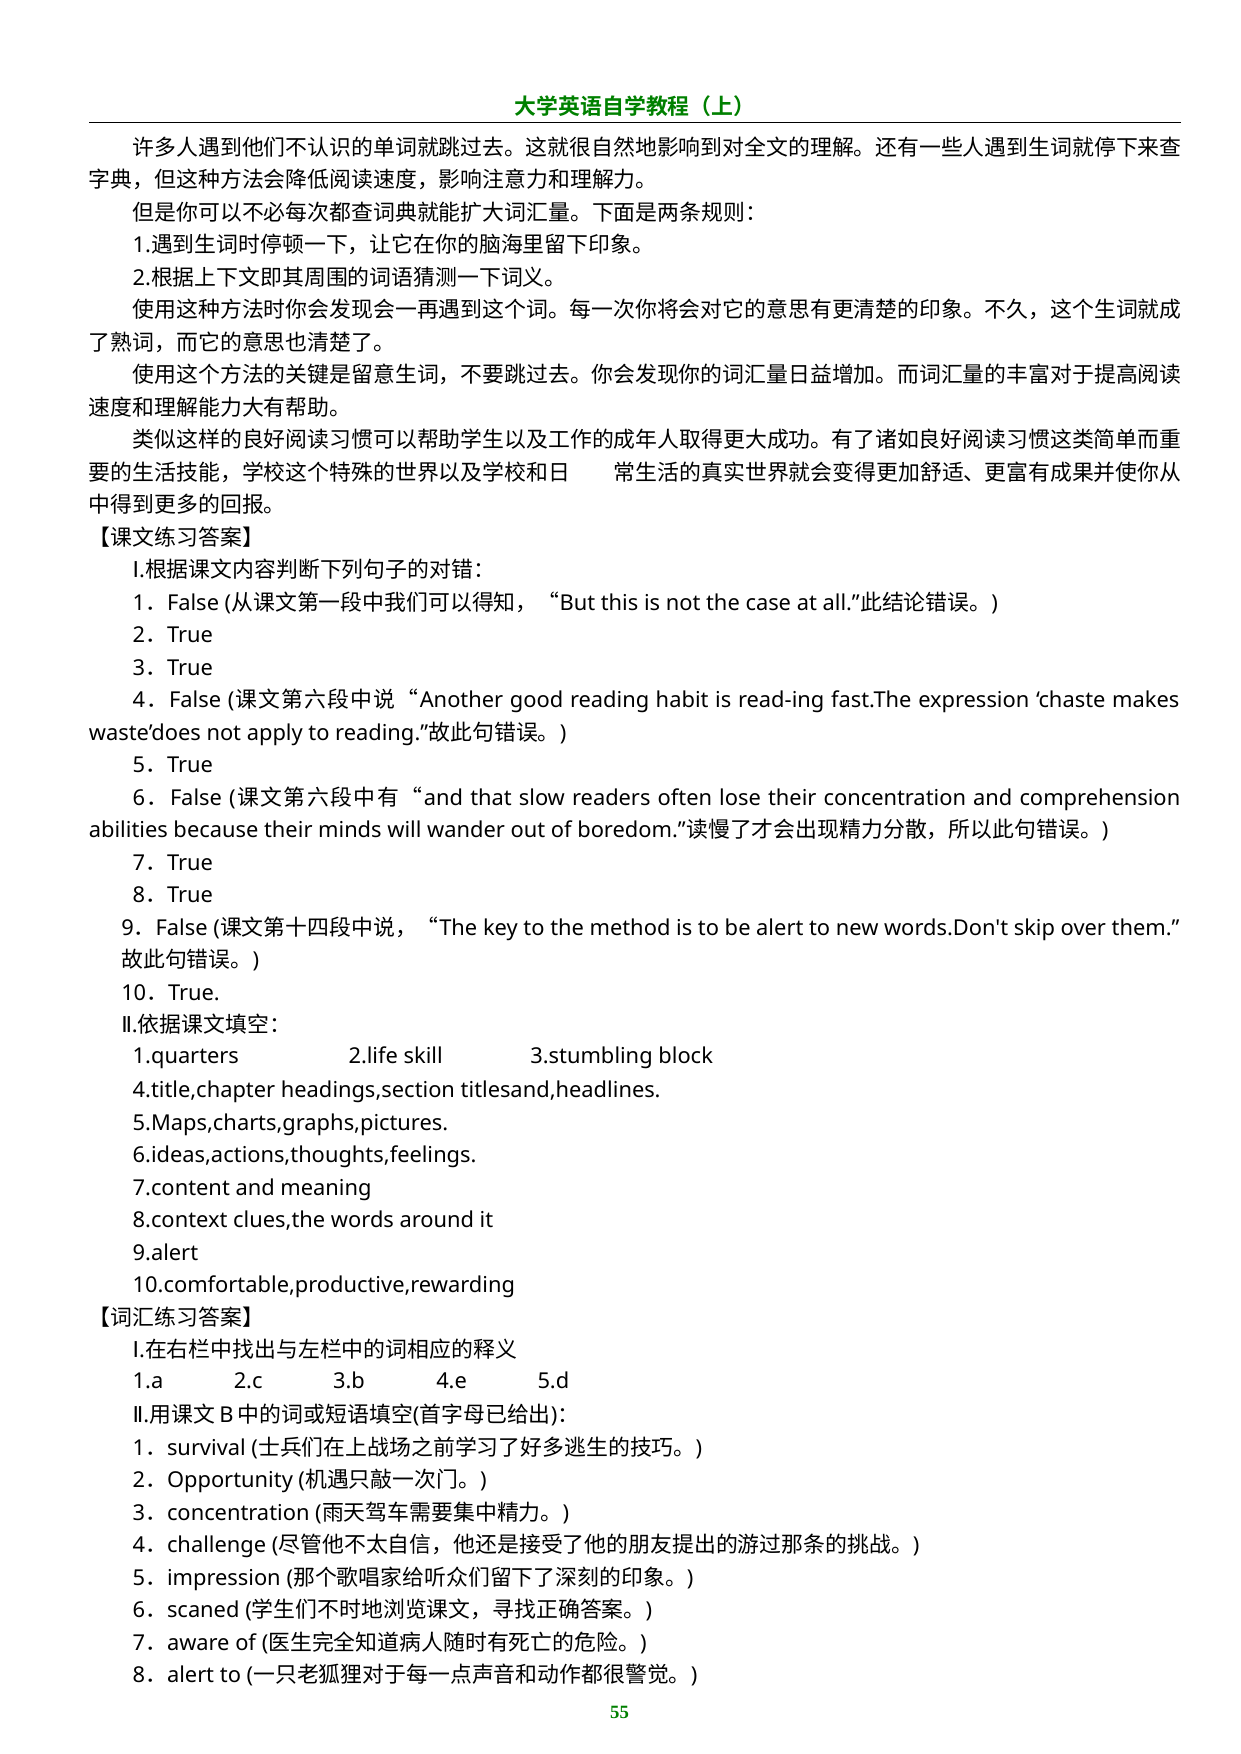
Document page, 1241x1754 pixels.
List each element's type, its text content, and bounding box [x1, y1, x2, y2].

text 8．True [89, 877, 1181, 909]
text 8．alert to (一只老狐狸对于每一点声音和动作都很警觉。) [89, 1657, 1181, 1689]
text 1.a 2.c 3.b 4.e 5.d [89, 1364, 1181, 1397]
text 1．False (从课文第一段中我们可以得知，“But this is not the case at all.”此结论错误。) [89, 584, 1181, 617]
text 4．False (课文第六段中说“Another good reading habit is read-ing fast.The expression ‘chaste makes waste’does not apply to reading.”故此句错误。) [89, 682, 1181, 747]
text 【课文练习答案】 [89, 519, 1181, 552]
text 6．False (课文第六段中有“and that slow readers often lose their concentration and comprehension abilities because their minds will wander out of boredom.”读慢了才会出现精力分散，所以此句错误。) [89, 779, 1181, 844]
text Ⅰ.在右栏中找出与左栏中的词相应的释义 [89, 1332, 1181, 1364]
text 10．True. [121, 974, 1181, 1007]
text Ⅱ.依据课文填空： [121, 1007, 1181, 1039]
text 但是你可以不必每次都查词典就能扩大词汇量。下面是两条规则： [89, 194, 1181, 227]
text Ⅱ.用课文B中的词或短语填空(首字母已给出)： [89, 1397, 1181, 1429]
text 2.根据上下文即其周围的词语猜测一下词义。 [89, 259, 1181, 292]
text 6．scaned (学生们不时地浏览课文，寻找正确答案。) [89, 1592, 1181, 1624]
text 类似这样的良好阅读习惯可以帮助学生以及工作的成年人取得更大成功。有了诸如良好阅读习惯这类简单而重要的生活技能，学校这个特殊的世界以及学校和日 常生活的真实世界就会变得更加舒适、更富有成果并使你从中得到更多的回报。 [89, 422, 1181, 519]
text 1.遇到生词时停顿一下，让它在你的脑海里留下印象。 [89, 227, 1181, 259]
text 2．True [89, 617, 1181, 649]
text Ⅰ.根据课文内容判断下列句子的对错： [89, 552, 1181, 584]
text 1．survival (士兵们在上战场之前学习了好多逃生的技巧。) [89, 1429, 1181, 1462]
text 5．impression (那个歌唱家给听众们留下了深刻的印象。) [89, 1559, 1181, 1592]
text 2．Opportunity (机遇只敲一次门。) [89, 1462, 1181, 1494]
text 7．True [89, 844, 1181, 877]
text 【词汇练习答案】 [89, 1299, 1181, 1332]
text 3．concentration (雨天驾车需要集中精力。) [89, 1494, 1181, 1527]
text 5．True [89, 747, 1181, 779]
text 4．challenge (尽管他不太自信，他还是接受了他的朋友提出的游过那条的挑战。) [89, 1527, 1181, 1559]
text 使用这个方法的关键是留意生词，不要跳过去。你会发现你的词汇量日益增加。而词汇量的丰富对于提高阅读速度和理解能力大有帮助。 [89, 357, 1181, 422]
text 3．True [89, 649, 1181, 682]
text 9．False (课文第十四段中说，“The key to the method is to be alert to new words.Don't skip over them.”故此句错误。) [121, 909, 1181, 974]
text 使用这种方法时你会发现会一再遇到这个词。每一次你将会对它的意思有更清楚的印象。不久，这个生词就成了熟词，而它的意思也清楚了。 [89, 292, 1181, 357]
text 1.quarters 2.life skill 3.stumbling block 4.title,chapter headings,section titlesand,headlines. 5.Maps,charts,graphs,pictures. 6.ideas,actions,thoughts,feelings. 7.content and meaning 8.context clues,the words around it 9.alert 10.comfortable,productive,rewarding [89, 1039, 1181, 1299]
text 7．aware of (医生完全知道病人随时有死亡的危险。) [89, 1624, 1181, 1657]
text 许多人遇到他们不认识的单词就跳过去。这就很自然地影响到对全文的理解。还有一些人遇到生词就停下来查字典，但这种方法会降低阅读速度，影响注意力和理解力。 [89, 129, 1181, 194]
